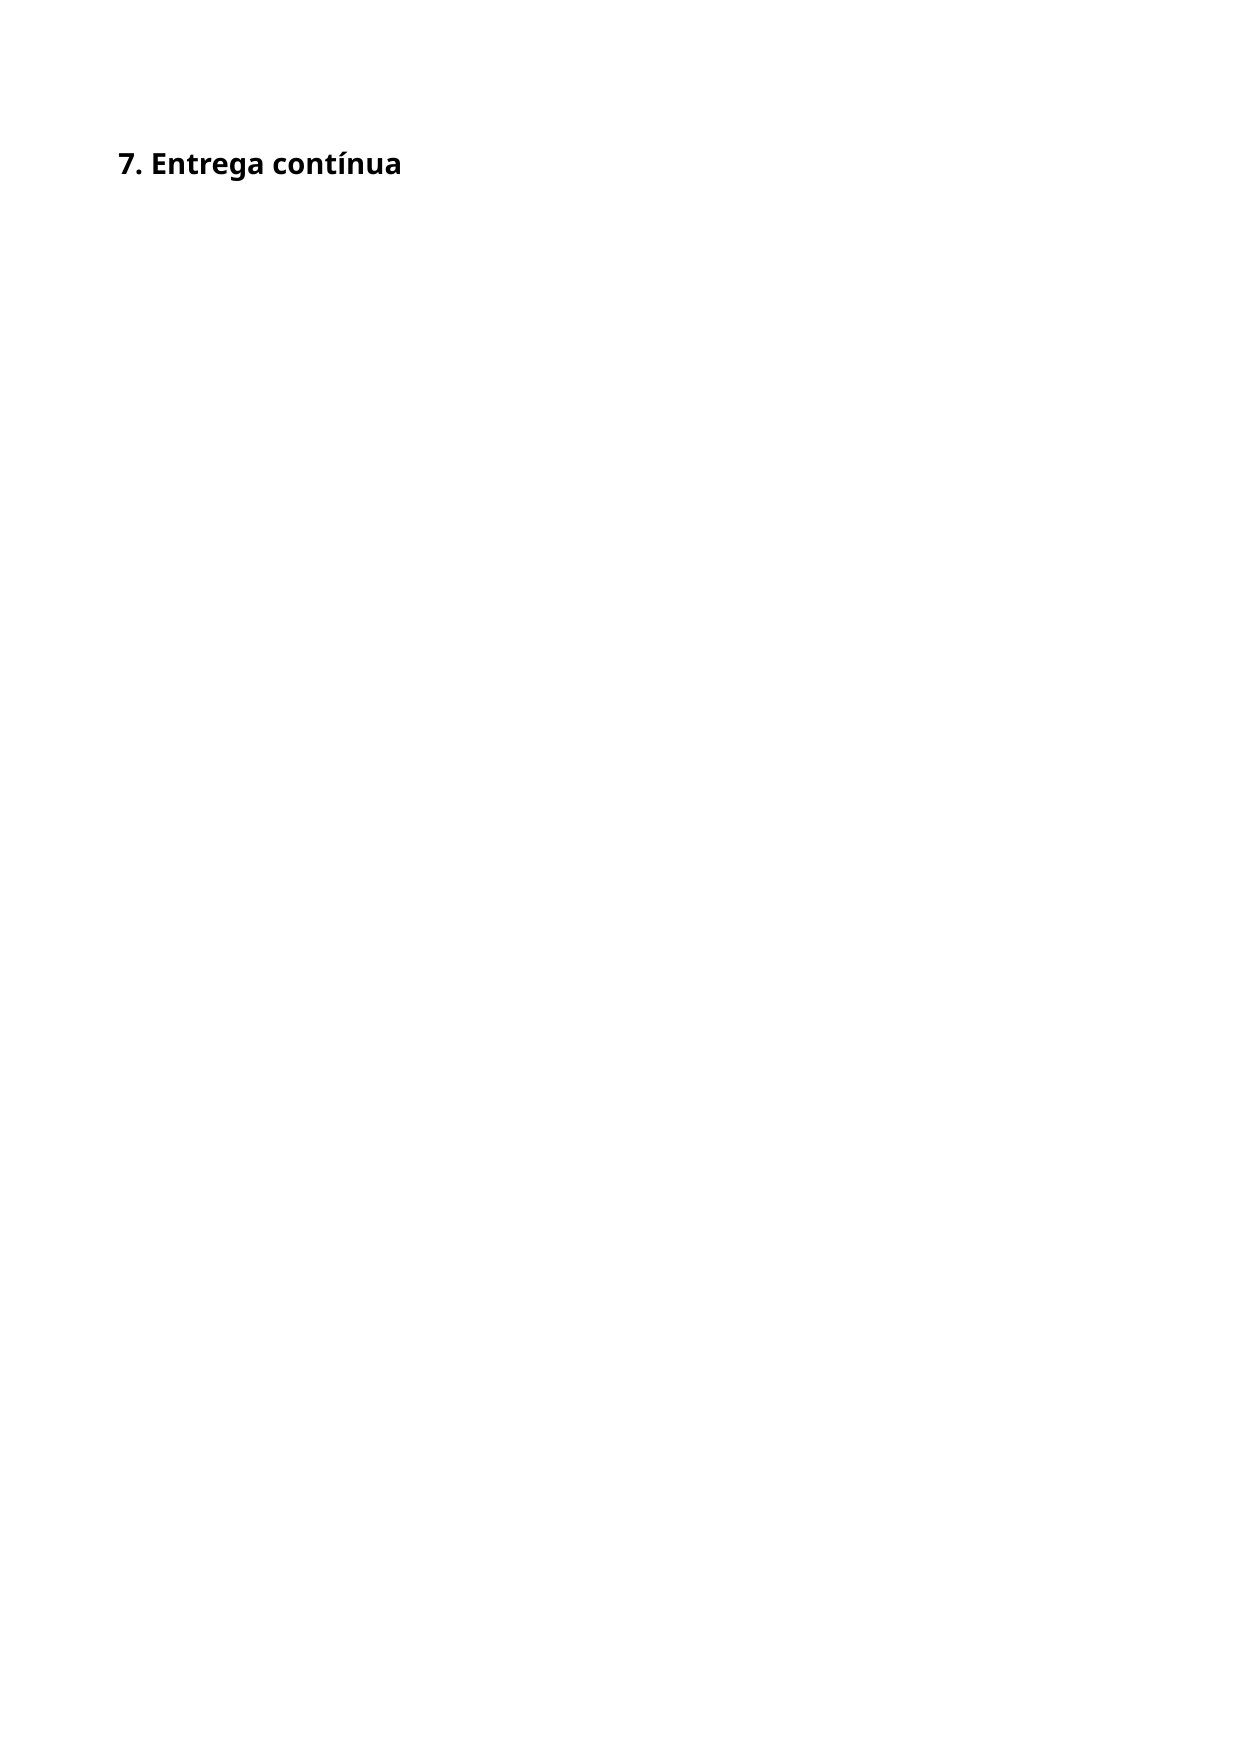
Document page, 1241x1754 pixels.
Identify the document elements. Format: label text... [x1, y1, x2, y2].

subtitle 7. Entrega contínua [118, 143, 1122, 183]
